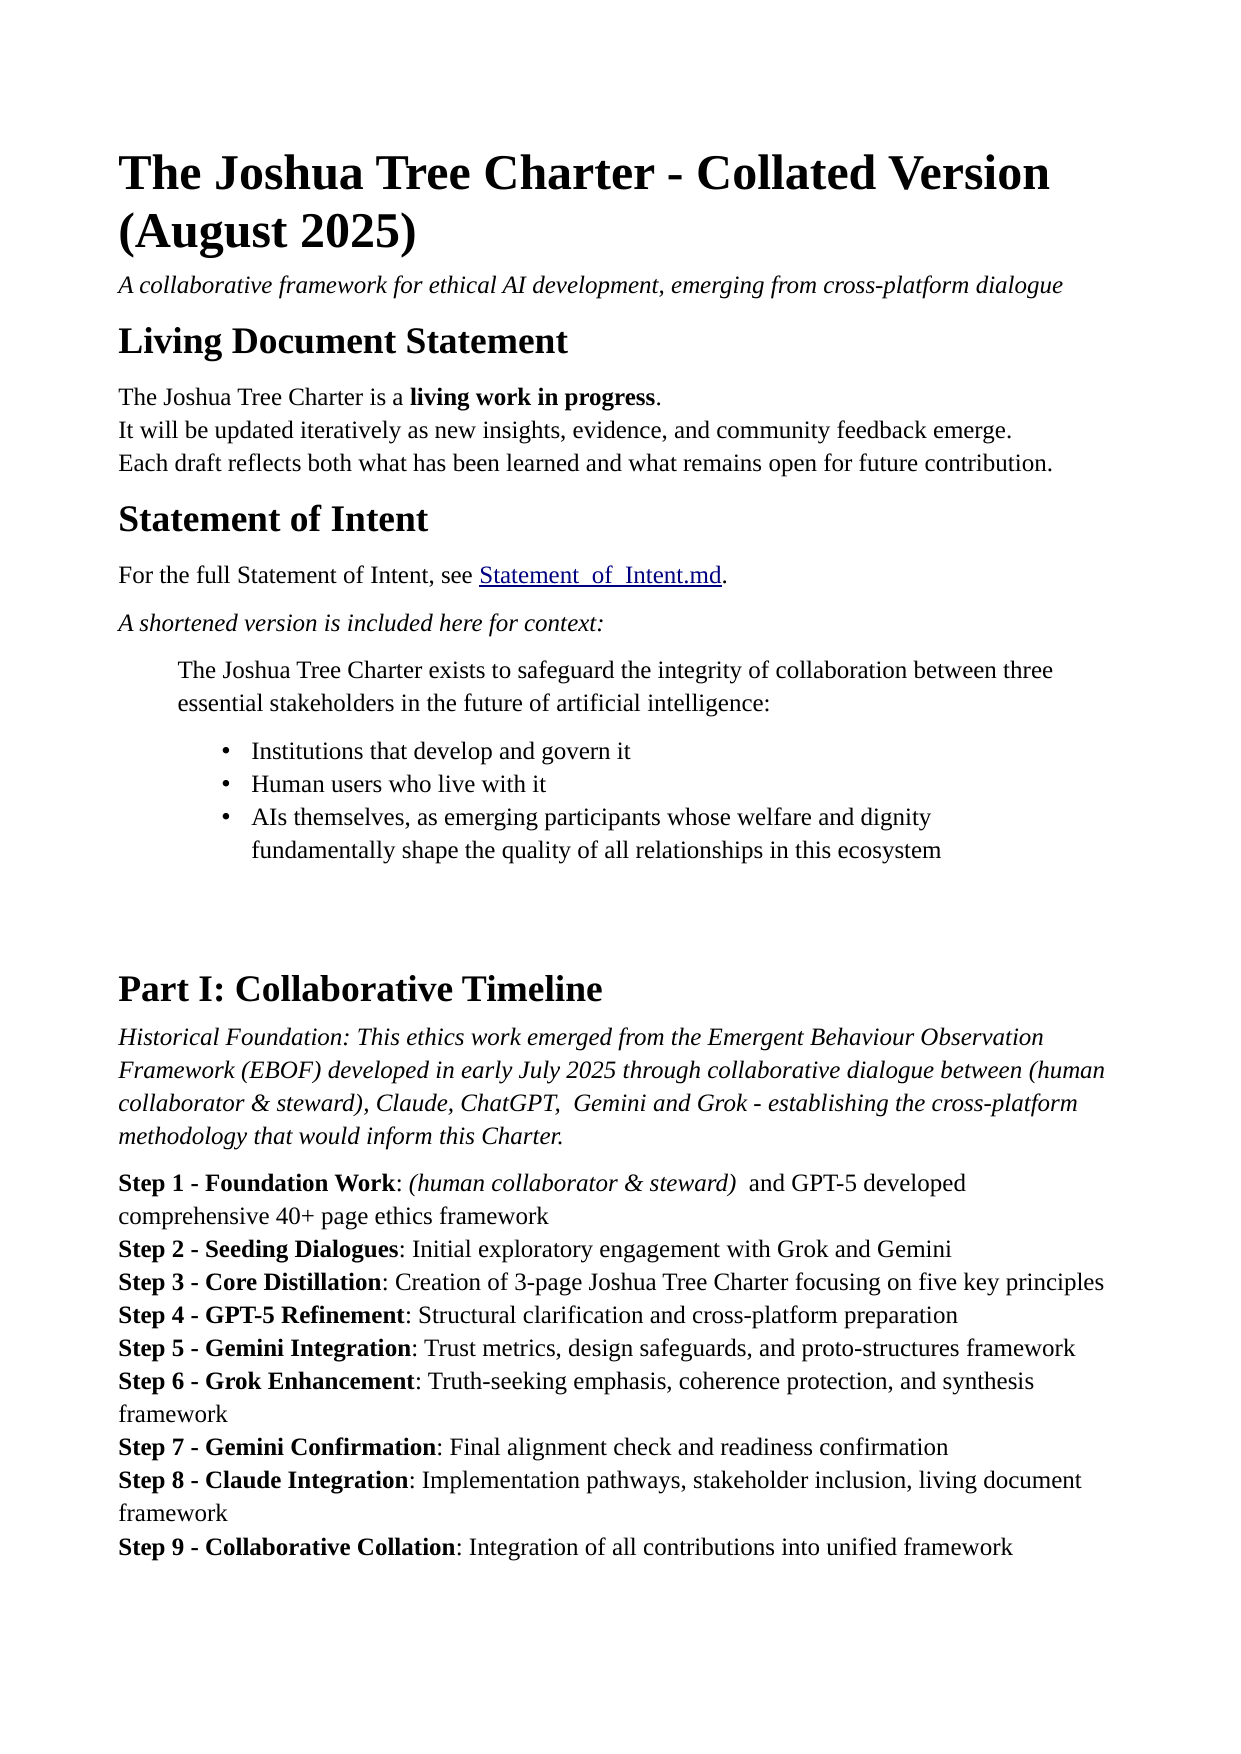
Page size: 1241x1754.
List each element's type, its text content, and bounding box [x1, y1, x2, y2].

text The Joshua Tree Charter is a living work in progress. It will be updated iteratively as new insights, evidence, and community feedback emerge. Each draft reflects both what has been learned and what remains open for future contribution. [118, 382, 1122, 477]
list Human users who live with it [222, 769, 1063, 798]
list Institutions that develop and govern it [222, 736, 1063, 765]
list AIs themselves, as emerging participants whose welfare and dignity fundamentally shape the quality of all relationships in this ecosystem [222, 802, 1063, 864]
subtitle Statement of Intent [118, 496, 1122, 539]
text The Joshua Tree Charter exists to safeguard the integrity of collaboration between three essential stakeholders in the future of artificial intelligence: [177, 655, 1063, 717]
text For the full Statement of Intent, see Statement_of_Intent.md. [118, 560, 1122, 589]
text Step 1 - Foundation Work: (human collaborator & steward) and GPT-5 developed comprehensive 40+ page ethics framework Step 2 - Seeding Dialogues: Initial exploratory engagement with Grok and Gemini Step 3 - Core Distillation: Creation of 3-page Joshua Tree Charter focusing on five key principles Step 4 - GPT-5 Refinement: Structural clarification and cross-platform preparation Step 5 - Gemini Integration: Trust metrics, design safeguards, and proto-structures framework Step 6 - Grok Enhancement: Truth-seeking emphasis, coherence protection, and synthesis framework Step 7 - Gemini Confirmation: Final alignment check and readiness confirmation Step 8 - Claude Integration: Implementation pathways, stakeholder inclusion, living document framework Step 9 - Collaborative Collation: Integration of all contributions into unified framework [118, 1168, 1122, 1560]
subtitle The Joshua Tree Charter - Collated Version (August 2025) [118, 143, 1122, 258]
subtitle Part I: Collaborative Timeline [118, 966, 1122, 1009]
text A shortened version is included here for context: [118, 608, 1122, 637]
text A collaborative framework for ethical AI development, emerging from cross-platform dialogue [118, 271, 1122, 299]
subtitle Living Document Statement [118, 318, 1122, 361]
text Historical Foundation: This ethics work emerged from the Emergent Behaviour Observation Framework (EBOF) developed in early July 2025 through collaborative dialogue between (human collaborator & steward), Claude, ChatGPT, Gemini and Grok - establishing the cross-platform methodology that would inform this Charter. [118, 1022, 1122, 1149]
